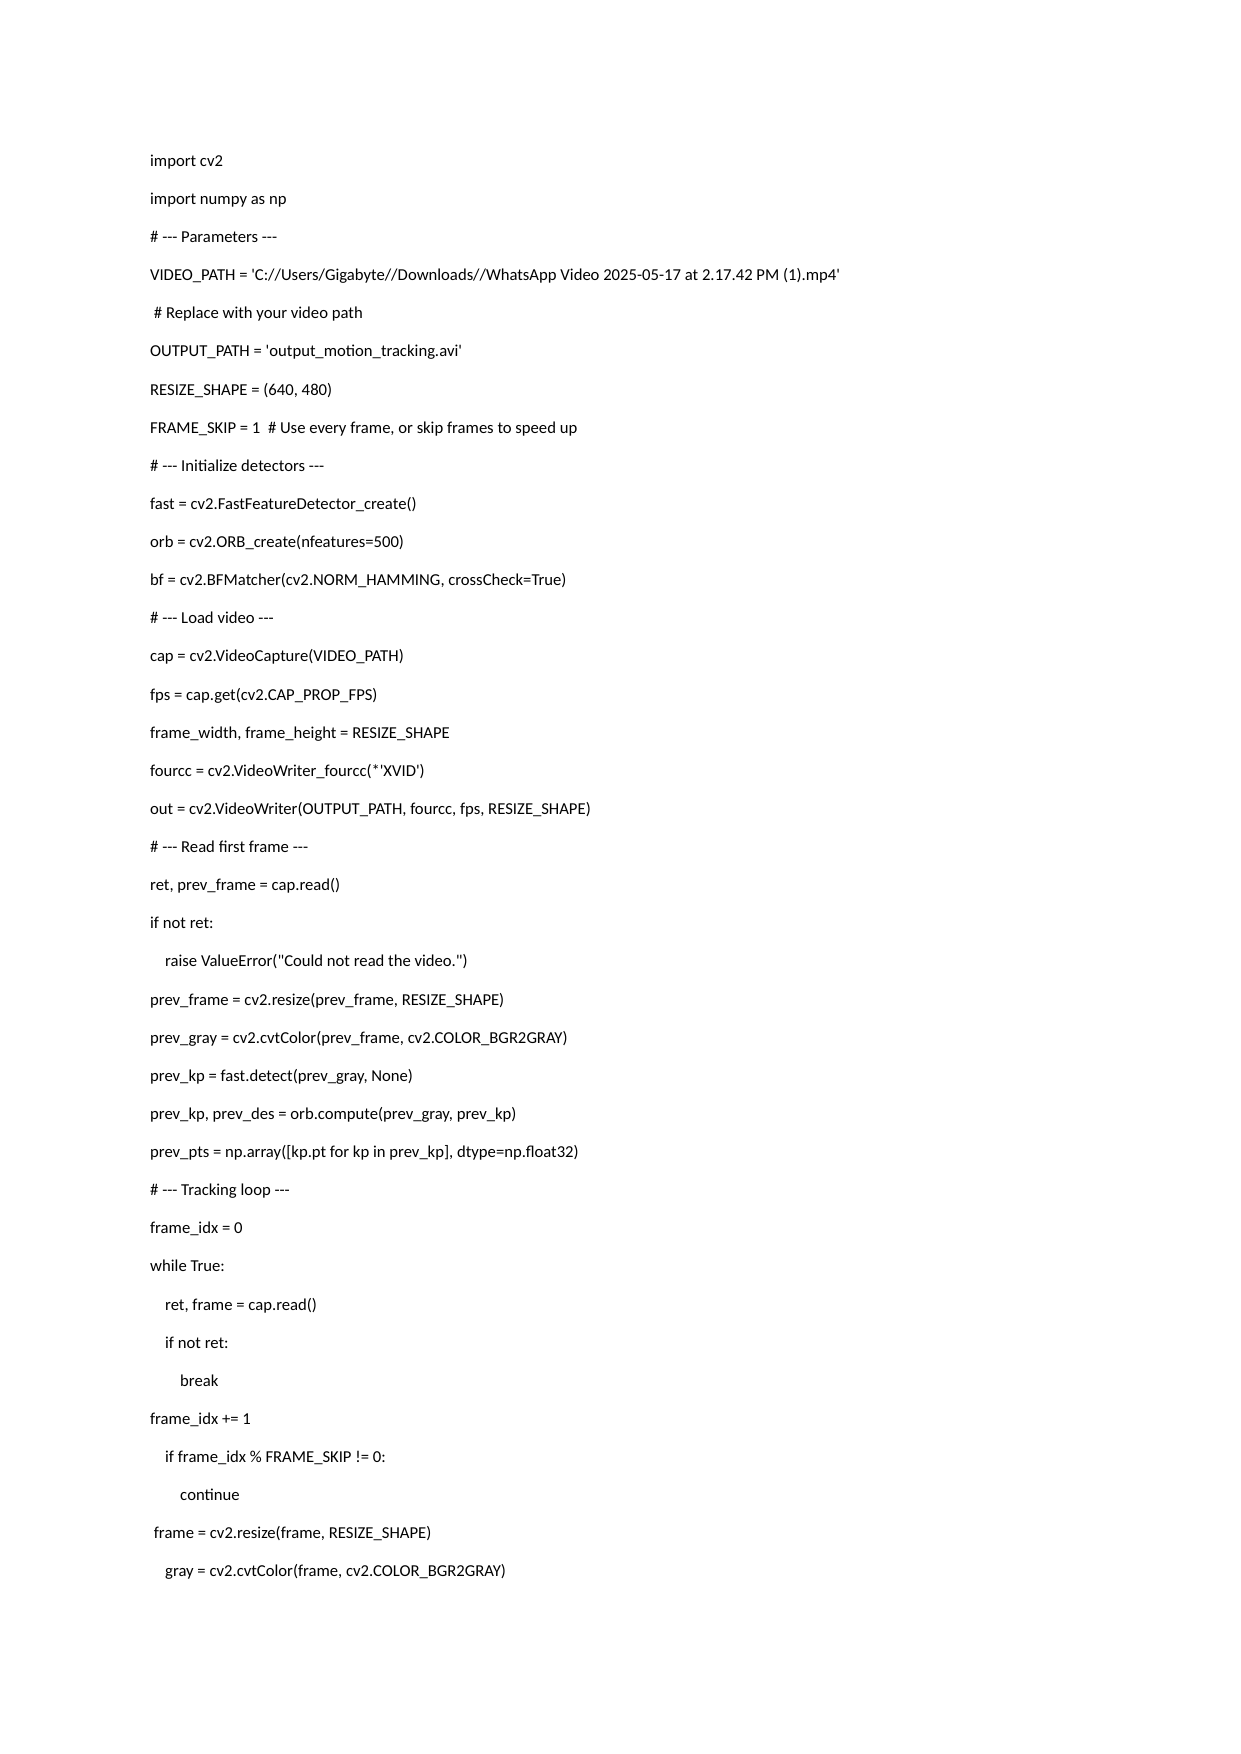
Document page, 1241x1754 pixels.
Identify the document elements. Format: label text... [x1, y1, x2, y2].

text OUTPUT_PATH = 'output_motion_tracking.avi' [150, 341, 1090, 361]
text FRAME_SKIP = 1 # Use every frame, or skip frames to speed up [150, 417, 1090, 437]
text cap = cv2.VideoCapture(VIDEO_PATH) [150, 646, 1090, 666]
text continue [150, 1484, 1090, 1505]
text prev_kp = fast.detect(prev_gray, None) [150, 1065, 1090, 1085]
text VIDEO_PATH = 'C://Users/Gigabyte//Downloads//WhatsApp Video 2025-05-17 at 2.17.42 PM (1).mp4' [150, 264, 1090, 285]
text out = cv2.VideoWriter(OUTPUT_PATH, fourcc, fps, RESIZE_SHAPE) [150, 798, 1090, 818]
text # --- Initialize detectors --- [150, 455, 1090, 475]
text import cv2 [150, 150, 1090, 170]
text ret, frame = cap.read() [150, 1294, 1090, 1314]
text # --- Read first frame --- [150, 836, 1090, 857]
text RESIZE_SHAPE = (640, 480) [150, 379, 1090, 399]
text while True: [150, 1256, 1090, 1276]
text fourcc = cv2.VideoWriter_fourcc(*'XVID') [150, 760, 1090, 780]
text prev_pts = np.array([kp.pt for kp in prev_kp], dtype=np.float32) [150, 1141, 1090, 1162]
text fps = cap.get(cv2.CAP_PROP_FPS) [150, 684, 1090, 704]
text ret, prev_frame = cap.read() [150, 874, 1090, 895]
text # --- Parameters --- [150, 226, 1090, 247]
text if not ret: [150, 912, 1090, 933]
text frame_width, frame_height = RESIZE_SHAPE [150, 722, 1090, 742]
text # --- Load video --- [150, 607, 1090, 628]
text if frame_idx % FRAME_SKIP != 0: [150, 1446, 1090, 1467]
text frame_idx = 0 [150, 1217, 1090, 1238]
text prev_frame = cv2.resize(prev_frame, RESIZE_SHAPE) [150, 989, 1090, 1009]
text orb = cv2.ORB_create(nfeatures=500) [150, 531, 1090, 552]
text bf = cv2.BFMatcher(cv2.NORM_HAMMING, crossCheck=True) [150, 569, 1090, 590]
text prev_kp, prev_des = orb.compute(prev_gray, prev_kp) [150, 1103, 1090, 1123]
text prev_gray = cv2.cvtColor(prev_frame, cv2.COLOR_BGR2GRAY) [150, 1027, 1090, 1047]
text import numpy as np [150, 188, 1090, 208]
text raise ValueError("Could not read the video.") [150, 951, 1090, 971]
text break [150, 1370, 1090, 1390]
text # Replace with your video path [150, 302, 1090, 323]
text gray = cv2.cvtColor(frame, cv2.COLOR_BGR2GRAY) [150, 1561, 1090, 1581]
text fast = cv2.FastFeatureDetector_create() [150, 493, 1090, 513]
text # --- Tracking loop --- [150, 1179, 1090, 1200]
text if not ret: [150, 1332, 1090, 1352]
text frame = cv2.resize(frame, RESIZE_SHAPE) [150, 1522, 1090, 1543]
text frame_idx += 1 [150, 1408, 1090, 1428]
